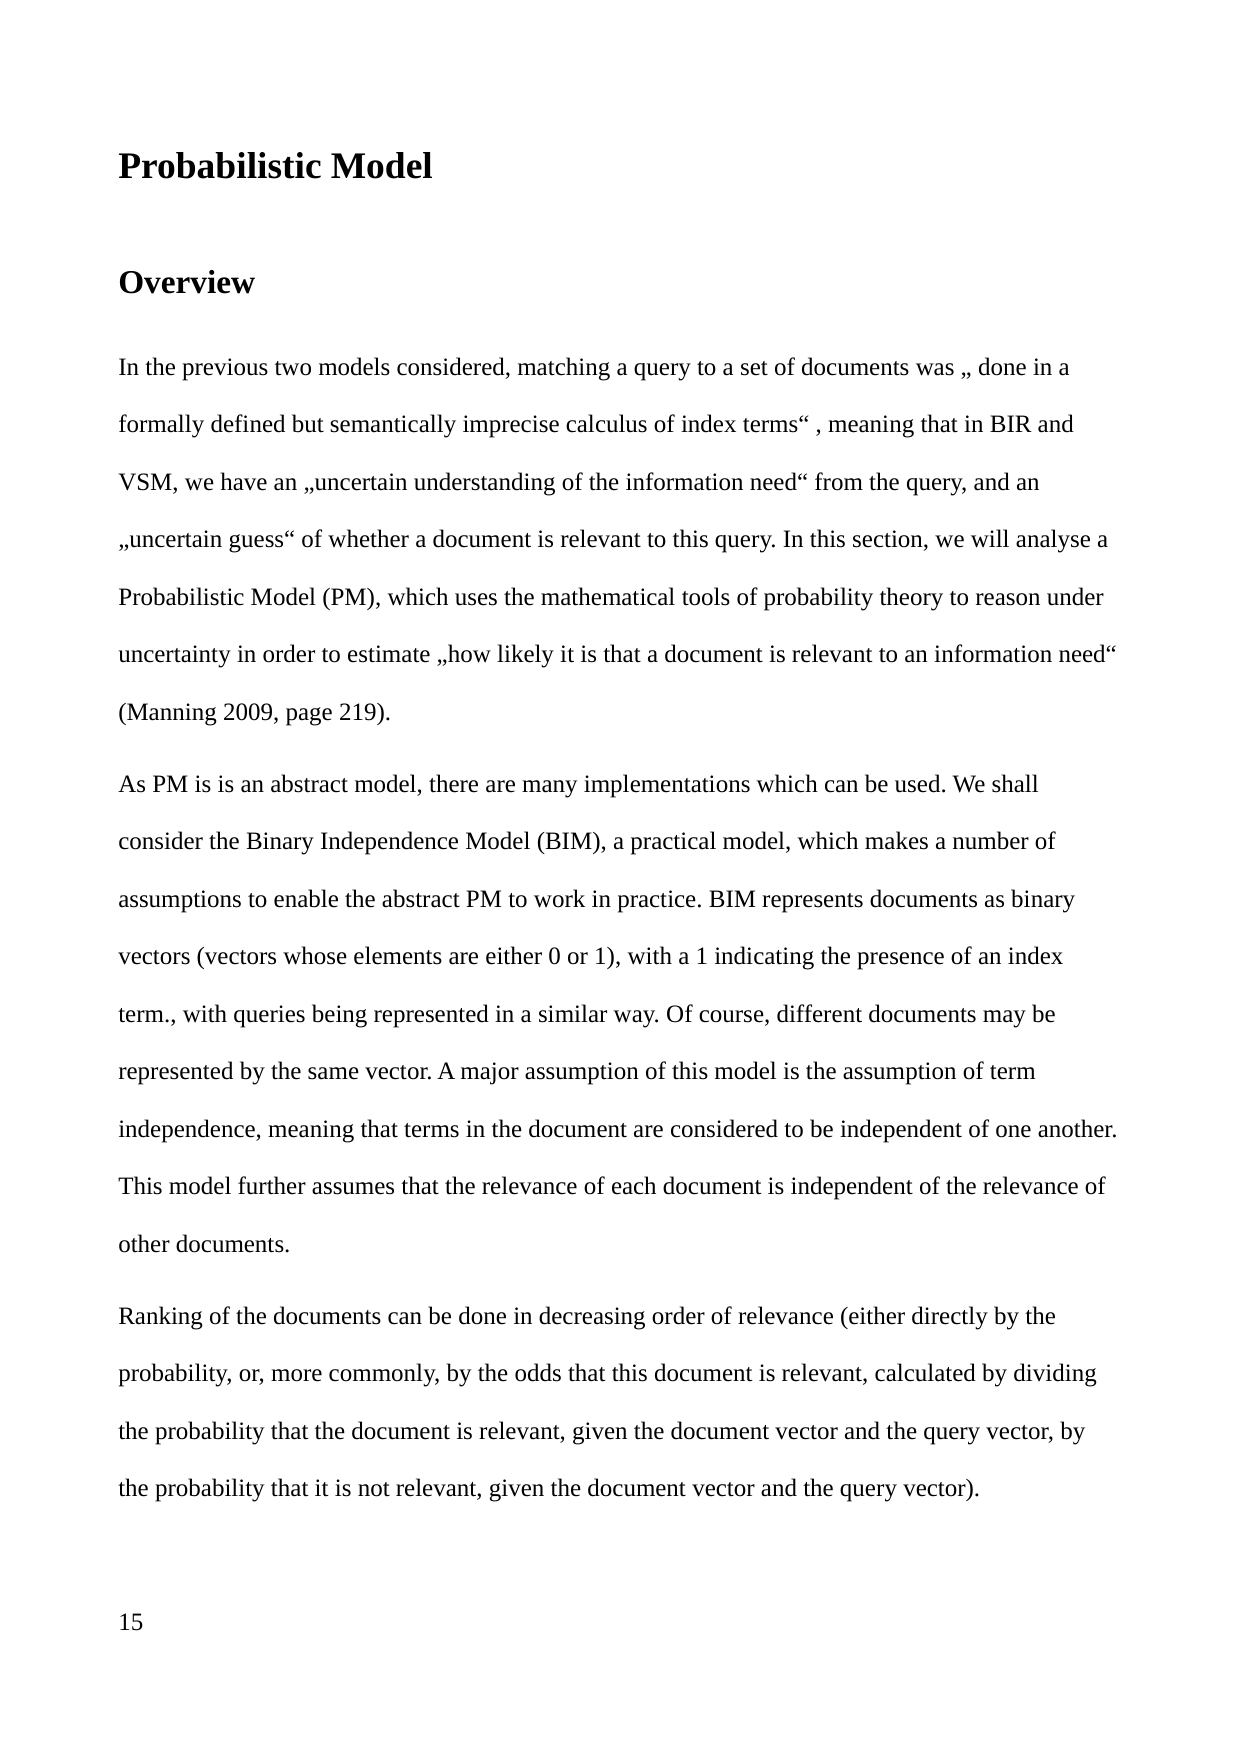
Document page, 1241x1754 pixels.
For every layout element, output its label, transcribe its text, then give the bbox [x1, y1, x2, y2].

text As PM is is an abstract model, there are many implementations which can be used. We shall consider the Binary Independence Model (BIM), a practical model, which makes a number of assumptions to enable the abstract PM to work in practice. BIM represents documents as binary vectors (vectors whose elements are either 0 or 1), with a 1 indicating the presence of an index term., with queries being represented in a similar way. Of course, different documents may be represented by the same vector. A major assumption of this model is the assumption of term independence, meaning that terms in the document are considered to be independent of one another. This model further assumes that the relevance of each document is independent of the relevance of other documents. [118, 769, 1122, 1258]
text In the previous two models considered, matching a query to a set of documents was „ done in a formally defined but semantically imprecise calculus of index terms“ , meaning that in BIR and VSM, we have an „uncertain understanding of the information need“ from the query, and an „uncertain guess“ of whether a document is relevant to this query. In this section, we will analyse a Probabilistic Model (PM), which uses the mathematical tools of probability theory to reason under uncertainty in order to estimate „how likely it is that a document is relevant to an information need“ (Manning 2009, page 219). [118, 352, 1122, 726]
subtitle Probabilistic Model [118, 143, 1122, 186]
subtitle Overview [118, 263, 1122, 301]
text Ranking of the documents can be done in decreasing order of relevance (either directly by the probability, or, more commonly, by the odds that this document is relevant, calculated by dividing the probability that the document is relevant, given the document vector and the query vector, by the probability that it is not relevant, given the document vector and the query vector). [118, 1301, 1122, 1502]
